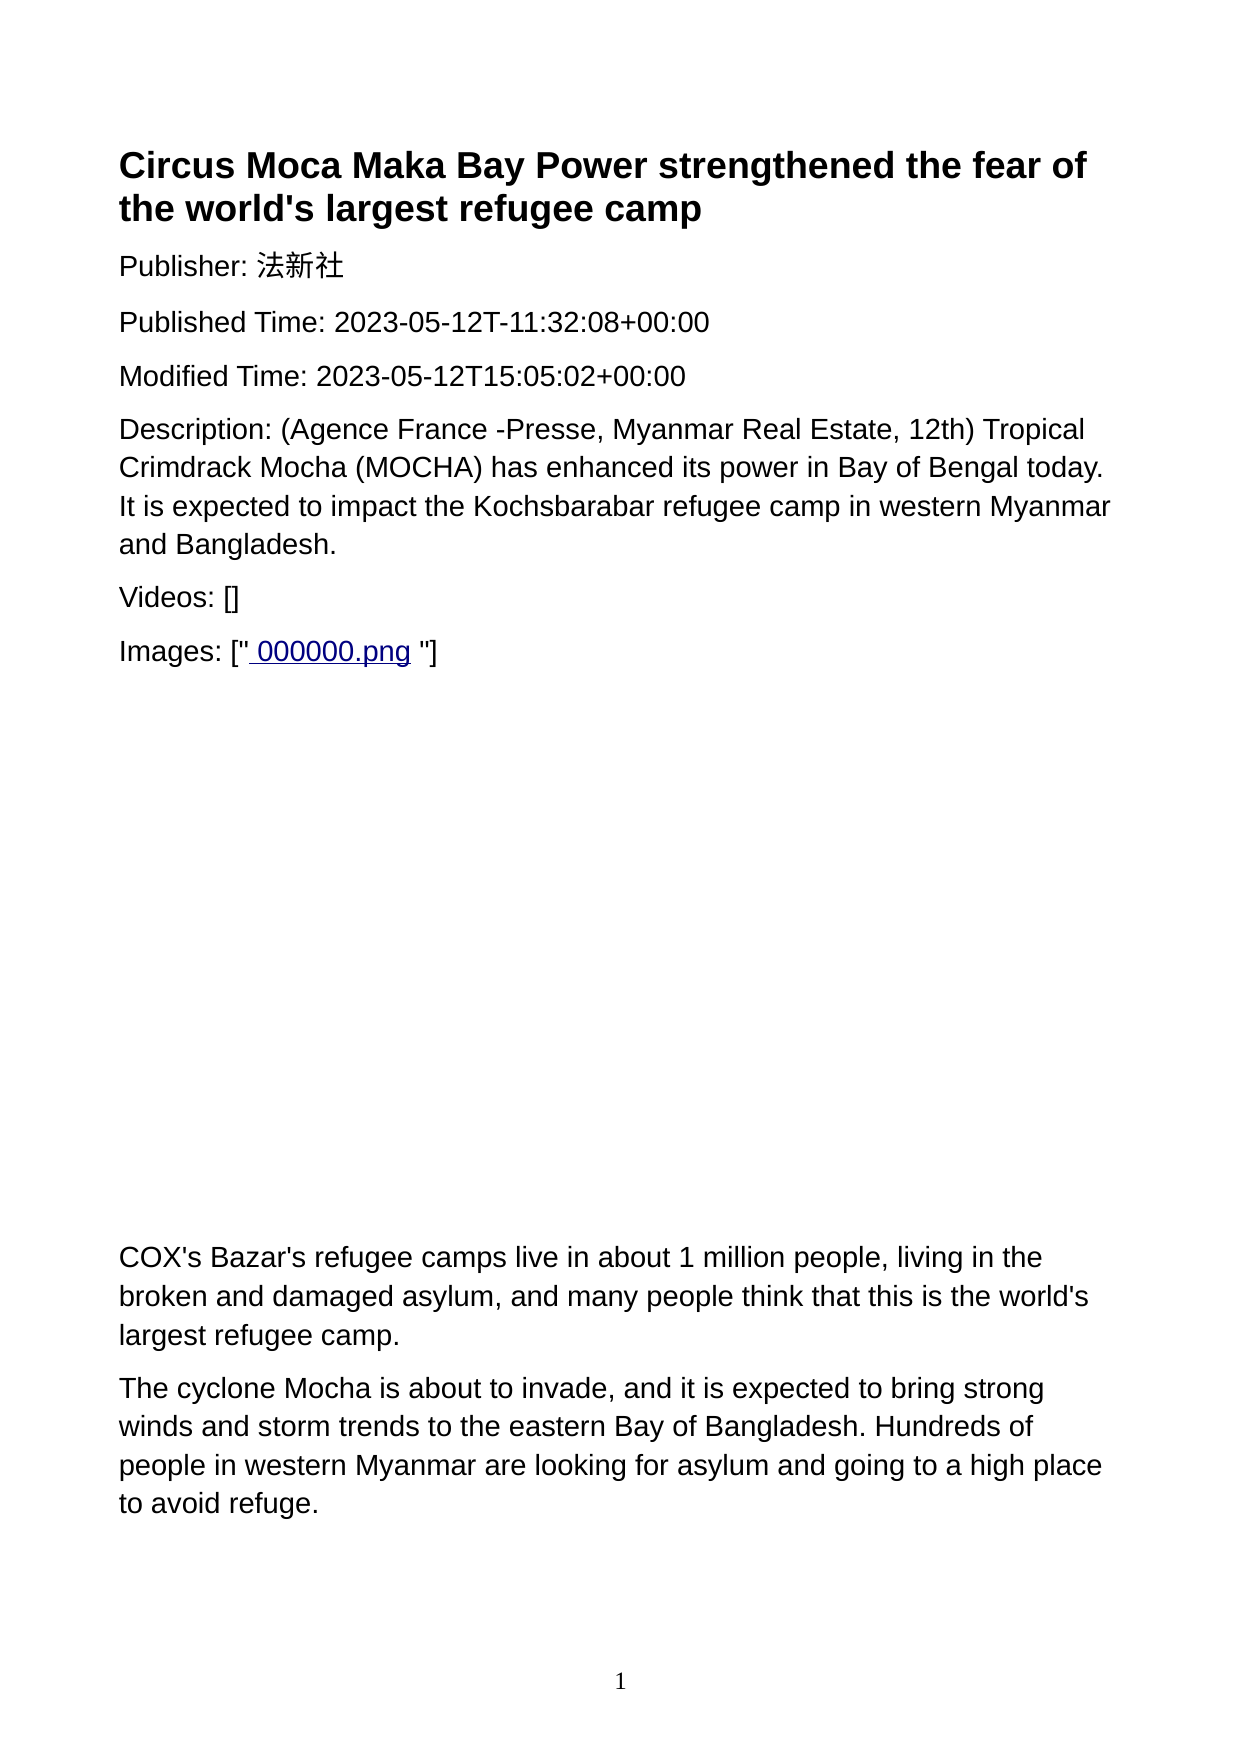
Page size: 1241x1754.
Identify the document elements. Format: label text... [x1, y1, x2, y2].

text Images: [" 000000.png "] [118, 633, 1122, 667]
subtitle Circus Moca Maka Bay Power strengthened the fear of the world's largest refugee camp [118, 143, 1122, 230]
text Modified Time: 2023-05-12T15:05:02+00:00 [118, 358, 1122, 392]
text Published Time: 2023-05-12T-11:32:08+00:00 [118, 305, 1122, 339]
text Videos: [] [118, 580, 1122, 614]
text The cyclone Mocha is about to invade, and it is expected to bring strong winds and storm trends to the eastern Bay of Bangladesh. Hundreds of people in western Myanmar are looking for asylum and going to a high place to avoid refuge. [118, 1371, 1122, 1520]
text Description: (Agence France -Presse, Myanmar Real Estate, 12th) Tropical Crimdrack Mocha (MOCHA) has enhanced its power in Bay of Bengal today. It is expected to impact the Kochsbarabar refugee camp in western Myanmar and Bangladesh. [118, 412, 1122, 561]
text COX's Bazar's refugee camps live in about 1 million people, living in the broken and damaged asylum, and many people think that this is the world's largest refugee camp. [118, 687, 1122, 1351]
text Publisher: 法新社 [118, 242, 1122, 284]
